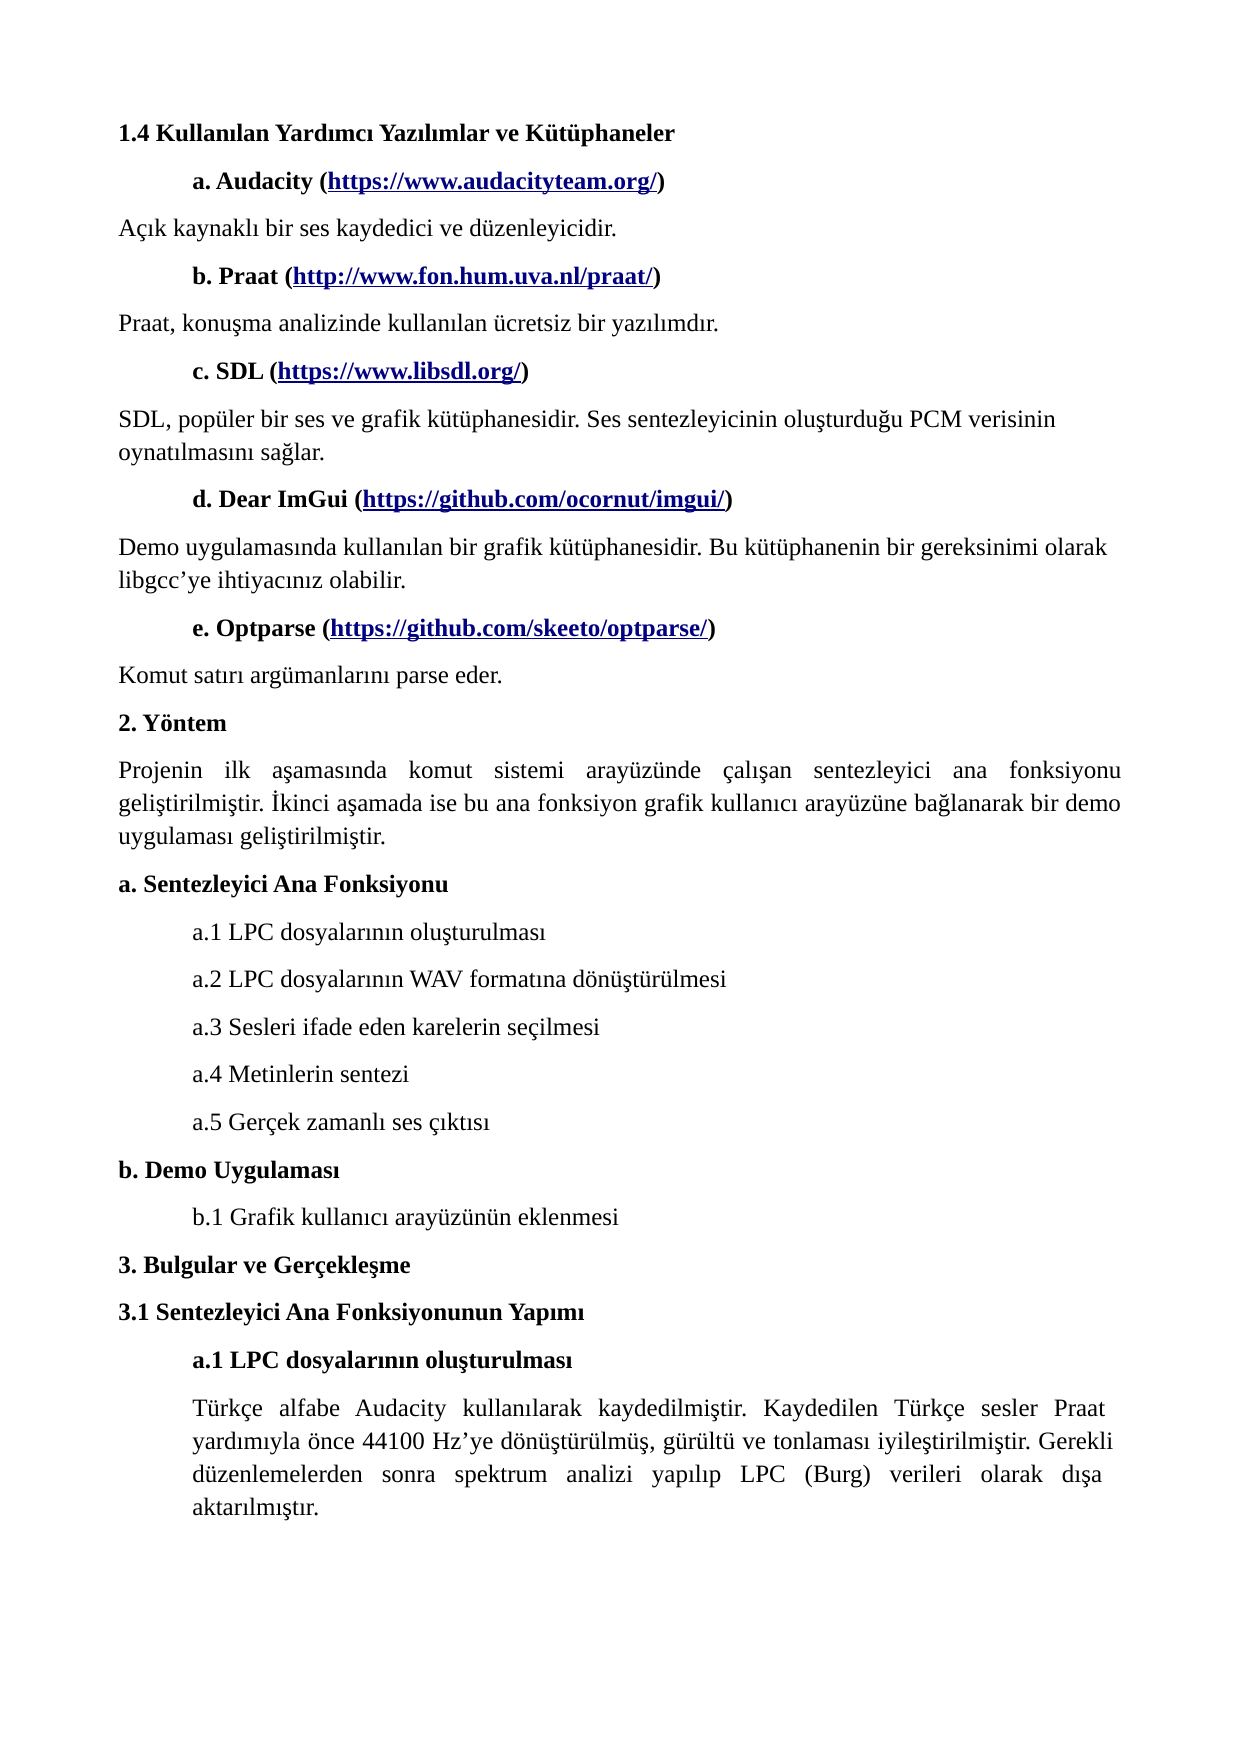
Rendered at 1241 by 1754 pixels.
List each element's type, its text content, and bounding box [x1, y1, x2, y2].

text Praat, konuşma analizinde kullanılan ücretsiz bir yazılımdır. [118, 308, 1122, 337]
text b. Demo Uygulaması [118, 1155, 1122, 1183]
text c. SDL (https://www.libsdl.org/) [118, 356, 1122, 385]
text a.1 LPC dosyalarının oluşturulması [118, 1345, 1122, 1374]
text 1.4 Kullanılan Yardımcı Yazılımlar ve Kütüphaneler [118, 118, 1122, 147]
text a.5 Gerçek zamanlı ses çıktısı [118, 1107, 1122, 1136]
text a.1 LPC dosyalarının oluşturulması [118, 917, 1122, 945]
text 3. Bulgular ve Gerçekleşme [118, 1250, 1122, 1279]
text a.2 LPC dosyalarının WAV formatına dönüştürülmesi [118, 964, 1122, 993]
text a.3 Sesleri ifade eden karelerin seçilmesi [118, 1012, 1122, 1041]
text a. Audacity (https://www.audacityteam.org/) [118, 166, 1122, 194]
text Projenin ilk aşamasında komut sistemi arayüzünde çalışan sentezleyici ana fonksiyonu geliştirilmiştir. İkinci aşamada ise bu ana fonksiyon grafik kullanıcı arayüzüne bağlanarak bir demo uygulaması geliştirilmiştir. [118, 755, 1122, 850]
text 2. Yöntem [118, 708, 1122, 737]
text SDL, popüler bir ses ve grafik kütüphanesidir. Ses sentezleyicinin oluşturduğu PCM verisinin oynatılmasını sağlar. [118, 404, 1122, 466]
text Komut satırı argümanlarını parse eder. [118, 660, 1122, 689]
text b. Praat (http://www.fon.hum.uva.nl/praat/) [118, 261, 1122, 290]
text Demo uygulamasında kullanılan bir grafik kütüphanesidir. Bu kütüphanenin bir gereksinimi olarak libgcc’ye ihtiyacınız olabilir. [118, 532, 1122, 594]
text Türkçe alfabe Audacity kullanılarak kaydedilmiştir. Kaydedilen Türkçe sesler Praat yardımıyla önce 44100 Hz’ye dönüştürülmüş, gürültü ve tonlaması iyileştirilmiştir. Gerekli düzenlemelerden sonra spektrum analizi yapılıp LPC (Burg) verileri olarak dışa aktarılmıştır. [118, 1393, 1122, 1521]
text d. Dear ImGui (https://github.com/ocornut/imgui/) [118, 484, 1122, 513]
text a. Sentezleyici Ana Fonksiyonu [118, 869, 1122, 898]
text b.1 Grafik kullanıcı arayüzünün eklenmesi [118, 1202, 1122, 1231]
text Açık kaynaklı bir ses kaydedici ve düzenleyicidir. [118, 213, 1122, 242]
text e. Optparse (https://github.com/skeeto/optparse/) [118, 613, 1122, 641]
text 3.1 Sentezleyici Ana Fonksiyonunun Yapımı [118, 1297, 1122, 1326]
text a.4 Metinlerin sentezi [118, 1059, 1122, 1088]
